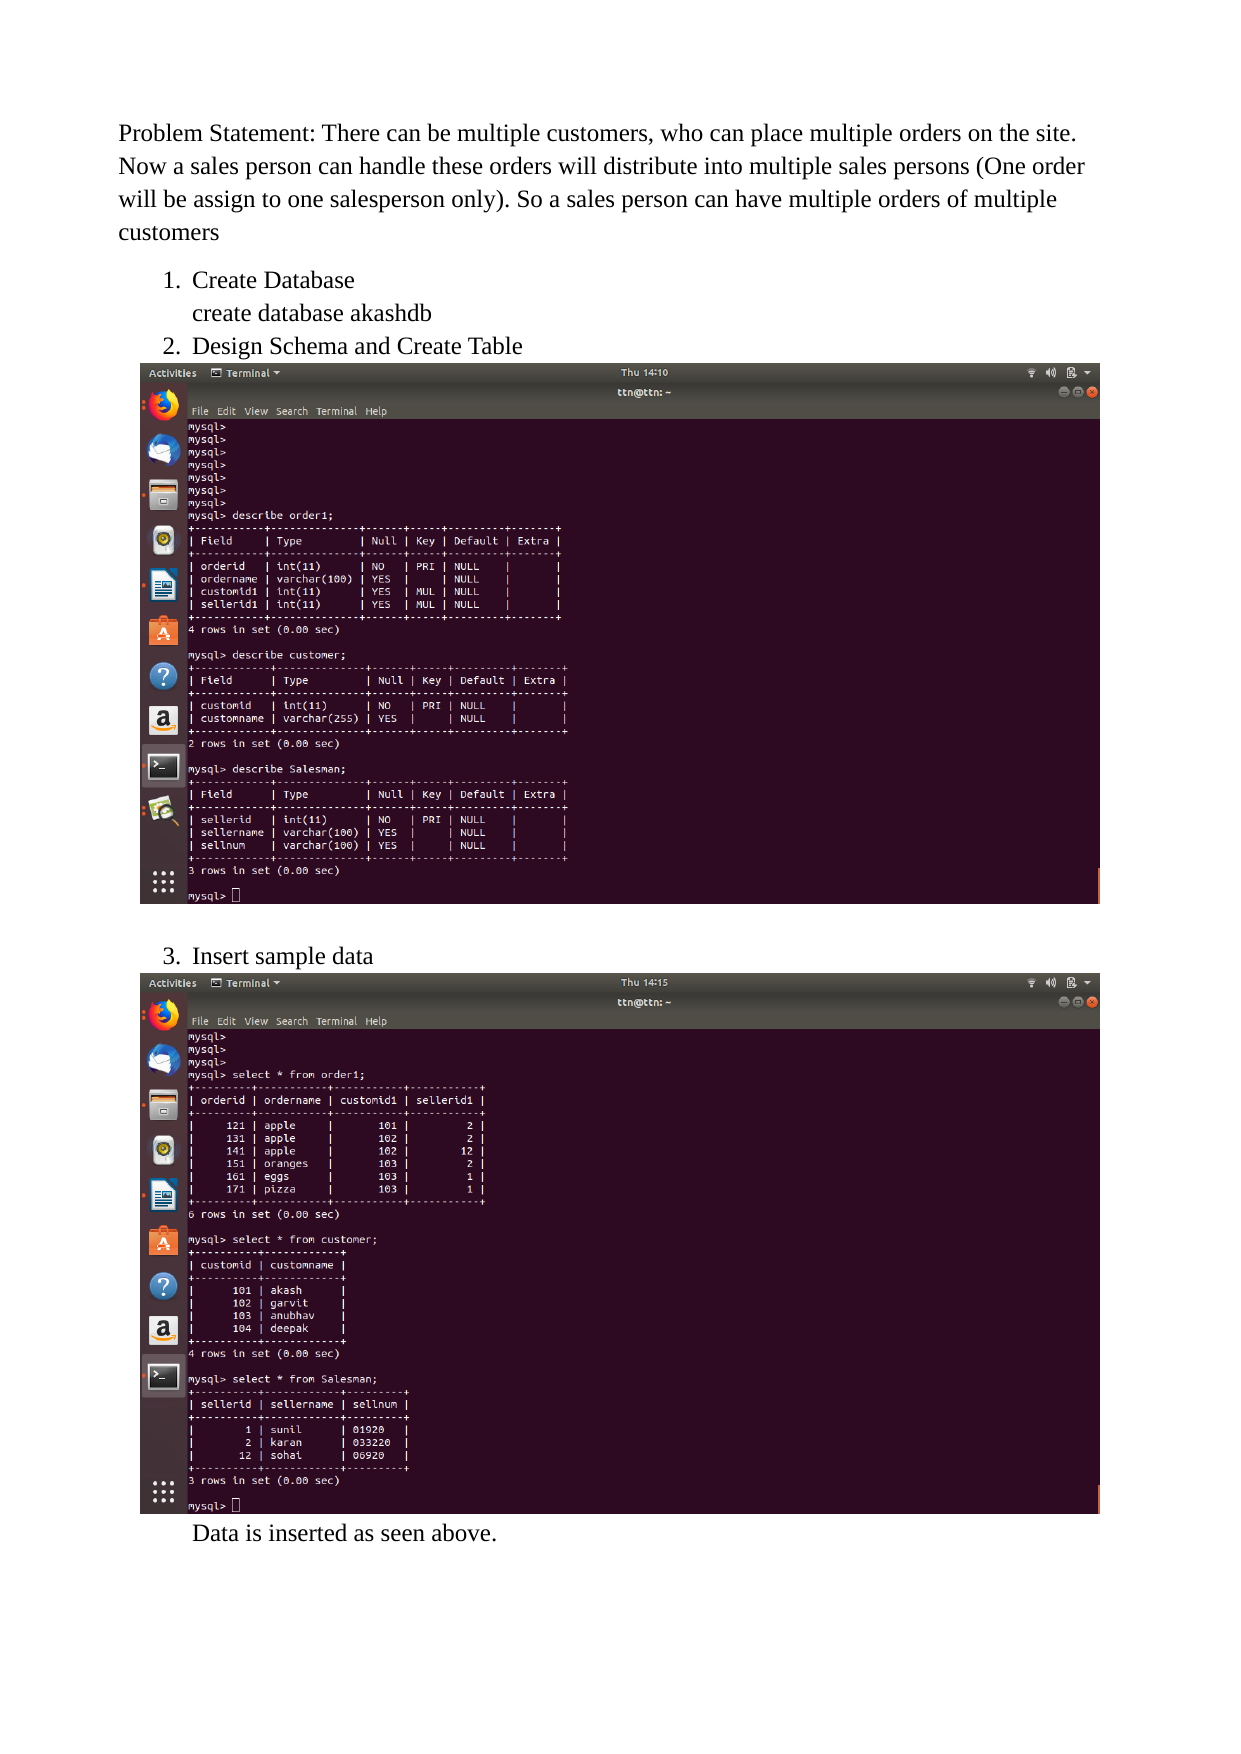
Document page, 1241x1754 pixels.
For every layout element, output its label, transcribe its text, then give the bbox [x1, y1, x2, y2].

picture [140, 973, 1100, 1514]
list Design Schema and Create Table [162, 331, 1122, 359]
list Insert sample data [162, 941, 1122, 969]
list Data is inserted as seen above. [162, 974, 1122, 1546]
picture [140, 363, 1100, 904]
list create database akashdb [162, 298, 1122, 327]
list Create Database [162, 265, 1122, 293]
text Problem Statement: There can be multiple customers, who can place multiple orders on the site. Now a sales person can handle these orders will distribute into multiple sales persons (One order will be assign to one salesperson only). So a sales person can have multiple orders of multiple customers [118, 118, 1122, 246]
